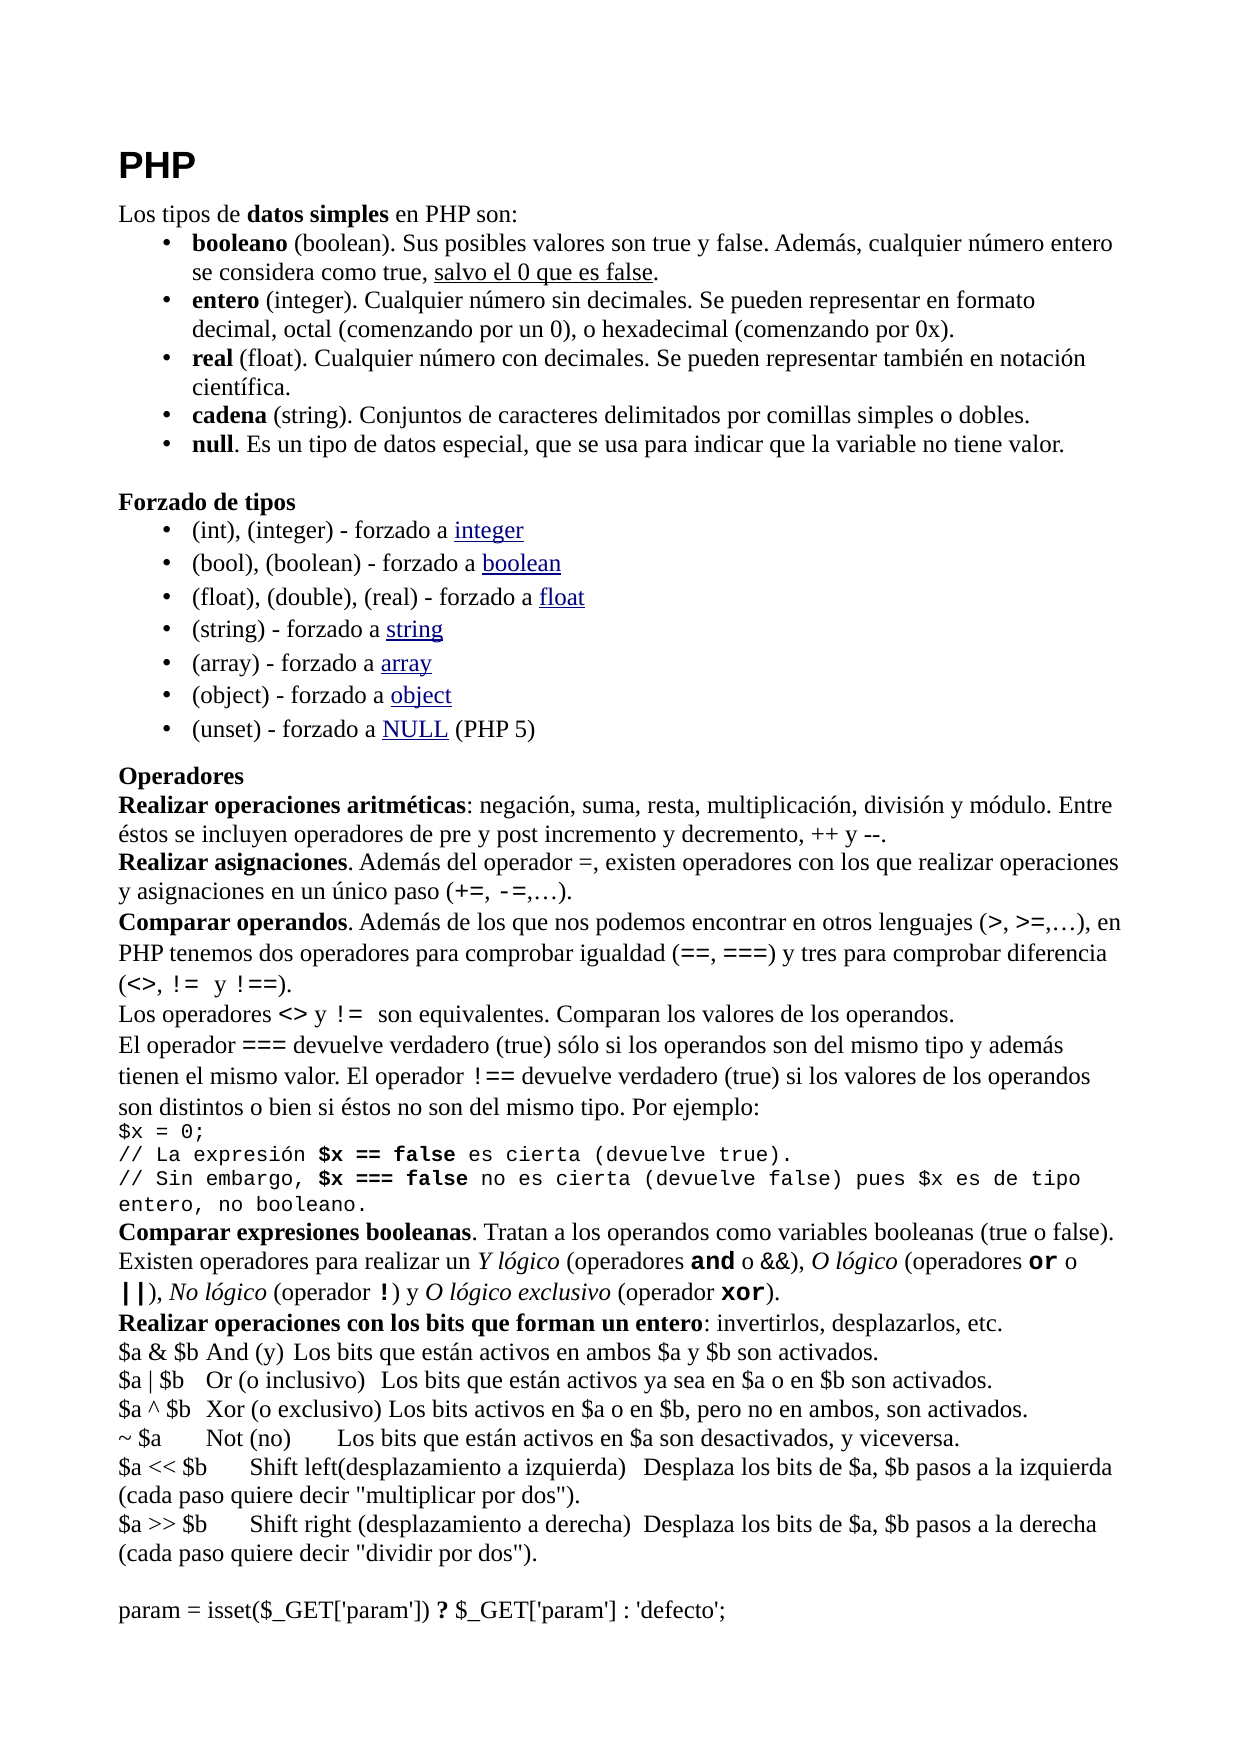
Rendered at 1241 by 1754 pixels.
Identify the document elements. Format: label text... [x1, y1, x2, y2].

list (int), (integer) - forzado a integer [162, 516, 1122, 544]
text Comparar expresiones booleanas. Tratan a los operandos como variables booleanas (true o false). Existen operadores para realizar un Y lógico (operadores and o &&), O lógico (operadores or o ||), No lógico (operador !) y O lógico exclusivo (operador xor). [118, 1217, 1122, 1308]
text $a & $b And (y) Los bits que están activos en ambos $a y $b son activados. [118, 1337, 1122, 1365]
text $a >> $b Shift right (desplazamiento a derecha) Desplaza los bits de $a, $b pasos a la derecha (cada paso quiere decir "dividir por dos"). [118, 1509, 1122, 1567]
list entero (integer). Cualquier número sin decimales. Se pueden representar en formato decimal, octal (comenzando por un 0), o hexadecimal (comenzando por 0x). [162, 286, 1122, 343]
text param = isset($_GET['param']) ? $_GET['param'] : 'defecto'; [118, 1595, 1122, 1624]
list cadena (string). Conjuntos de caracteres delimitados por comillas simples o dobles. [162, 401, 1122, 429]
list (string) - forzado a string [162, 614, 1122, 643]
text ~ $a Not (no) Los bits que están activos en $a son desactivados, y viceversa. [118, 1423, 1122, 1452]
subtitle PHP [118, 143, 1122, 187]
text $a << $b Shift left(desplazamiento a izquierda) Desplaza los bits de $a, $b pasos a la izquierda (cada paso quiere decir "multiplicar por dos"). [118, 1452, 1122, 1509]
list (unset) - forzado a NULL (PHP 5) [162, 714, 1122, 742]
list (object) - forzado a object [162, 681, 1122, 709]
text Los tipos de datos simples en PHP son: [118, 199, 1122, 228]
list real (float). Cualquier número con decimales. Se pueden representar también en notación científica. [162, 343, 1122, 401]
list (float), (double), (real) - forzado a float [162, 582, 1122, 610]
text Realizar asignaciones. Además del operador =, existen operadores con los que realizar operaciones y asignaciones en un único paso (+=, -=,…). [118, 847, 1122, 907]
list (bool), (boolean) - forzado a boolean [162, 548, 1122, 577]
list booleano (boolean). Sus posibles valores son true y false. Además, cualquier número entero se considera como true, salvo el 0 que es false. [162, 228, 1122, 286]
text $a | $b Or (o inclusivo) Los bits que están activos ya sea en $a o en $b son activados. [118, 1365, 1122, 1394]
text Operadores [118, 761, 1122, 790]
text Comparar operandos. Además de los que nos podemos encontrar en otros lenguajes (>, >=,…), en PHP tenemos dos operadores para comprobar igualdad (==, ===) y tres para comprobar diferencia (<>, != y !==). Los operadores <> y != son equivalentes. Comparan los valores de los operandos. El operador === devuelve verdadero (true) sólo si los operandos son del mismo tipo y además tienen el mismo valor. El operador !== devuelve verdadero (true) si los valores de los operandos son distintos o bien si éstos no son del mismo tipo. Por ejemplo: $x = 0; // La expresión $x == false es cierta (devuelve true). // Sin embargo, $x === false no es cierta (devuelve false) pues $x es de tipo entero, no booleano. [118, 907, 1122, 1217]
text Realizar operaciones con los bits que forman un entero: invertirlos, desplazarlos, etc. [118, 1308, 1122, 1337]
list (array) - forzado a array [162, 648, 1122, 676]
text Realizar operaciones aritméticas: negación, suma, resta, multiplicación, división y módulo. Entre éstos se incluyen operadores de pre y post incremento y decremento, ++ y --. [118, 790, 1122, 847]
text $a ^ $b Xor (o exclusivo) Los bits activos en $a o en $b, pero no en ambos, son activados. [118, 1394, 1122, 1423]
list null. Es un tipo de datos especial, que se usa para indicar que la variable no tiene valor. [162, 429, 1122, 458]
text Forzado de tipos [118, 487, 1122, 516]
